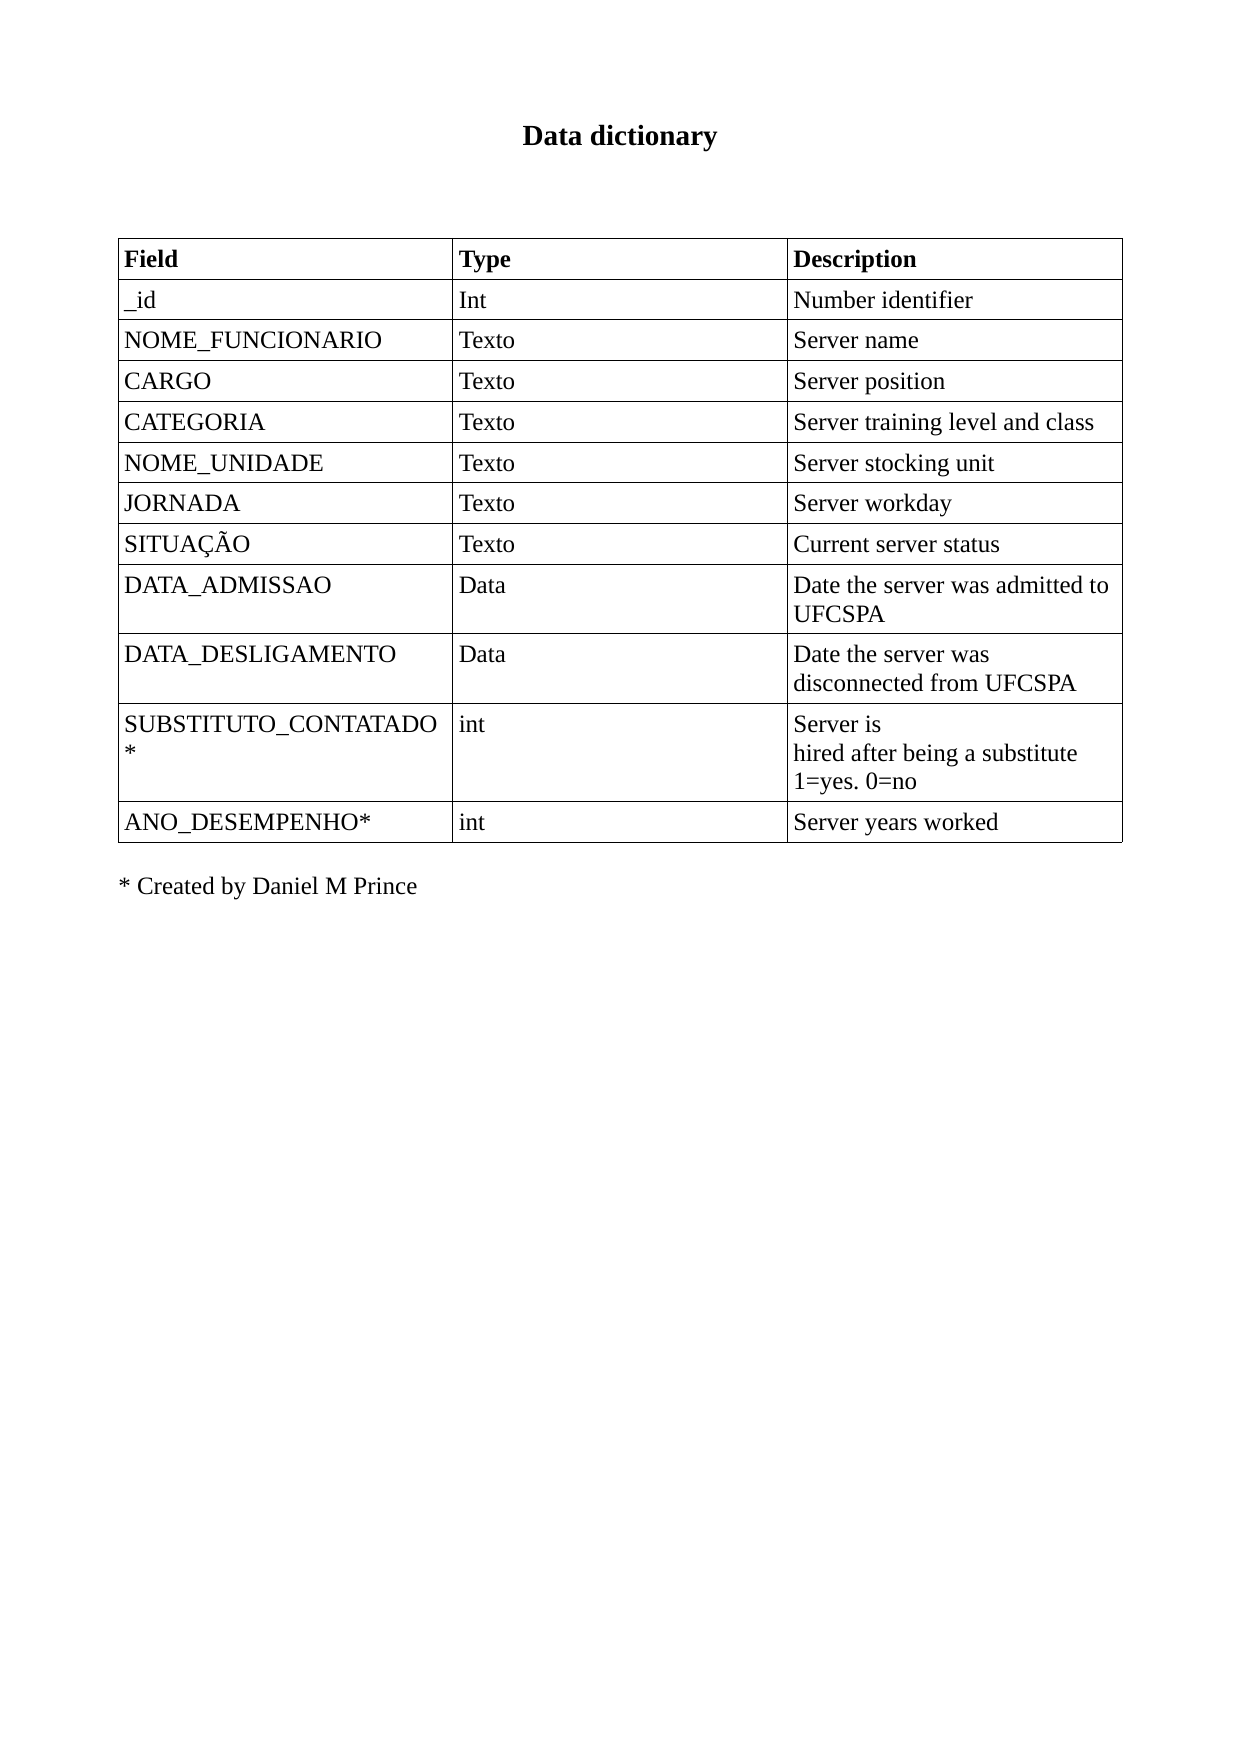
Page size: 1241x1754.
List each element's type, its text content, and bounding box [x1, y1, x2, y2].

table_header Field [119, 239, 452, 279]
table_cell Data [453, 634, 787, 703]
table_cell Texto [453, 524, 787, 564]
table_cell Current server status [788, 524, 1122, 564]
table_cell JORNADA [119, 483, 452, 523]
table_cell Date the server was disconnected from UFCSPA [788, 634, 1122, 703]
table_cell DATA_DESLIGAMENTO [119, 634, 452, 703]
table_cell NOME_FUNCIONARIO [119, 320, 452, 360]
table_cell Number identifier [788, 280, 1122, 319]
table_cell ANO_DESEMPENHO* [119, 802, 452, 842]
table_header Description [788, 239, 1122, 279]
table_cell Texto [453, 361, 787, 401]
text Data dictionary [118, 118, 1122, 152]
table_cell Data [453, 565, 787, 633]
table_cell Texto [453, 320, 787, 360]
table_cell SUBSTITUTO_CONTATADO* [119, 704, 452, 801]
table_cell DATA_ADMISSAO [119, 565, 452, 633]
table_cell SITUAÇÃO [119, 524, 452, 564]
table_cell CATEGORIA [119, 402, 452, 442]
table_cell Texto [453, 483, 787, 523]
table_cell Date the server was admitted to UFCSPA [788, 565, 1122, 633]
table_cell Texto [453, 402, 787, 442]
table_cell Server is hired after being a substitute 1=yes. 0=no [788, 704, 1122, 801]
table_cell Server stocking unit [788, 443, 1122, 482]
table_cell Int [453, 280, 787, 319]
table_cell Texto [453, 443, 787, 482]
table_cell Server training level and class [788, 402, 1122, 442]
table_cell int [453, 704, 787, 801]
table_cell Server workday [788, 483, 1122, 523]
text * Created by Daniel M Prince [118, 871, 1122, 900]
table_cell CARGO [119, 361, 452, 401]
table_cell int [453, 802, 787, 842]
table_header Type [453, 239, 787, 279]
table_cell NOME_UNIDADE [119, 443, 452, 482]
table_cell _id [119, 280, 452, 319]
table_cell Server name [788, 320, 1122, 360]
table_cell Server position [788, 361, 1122, 401]
table_cell Server years worked [788, 802, 1122, 842]
